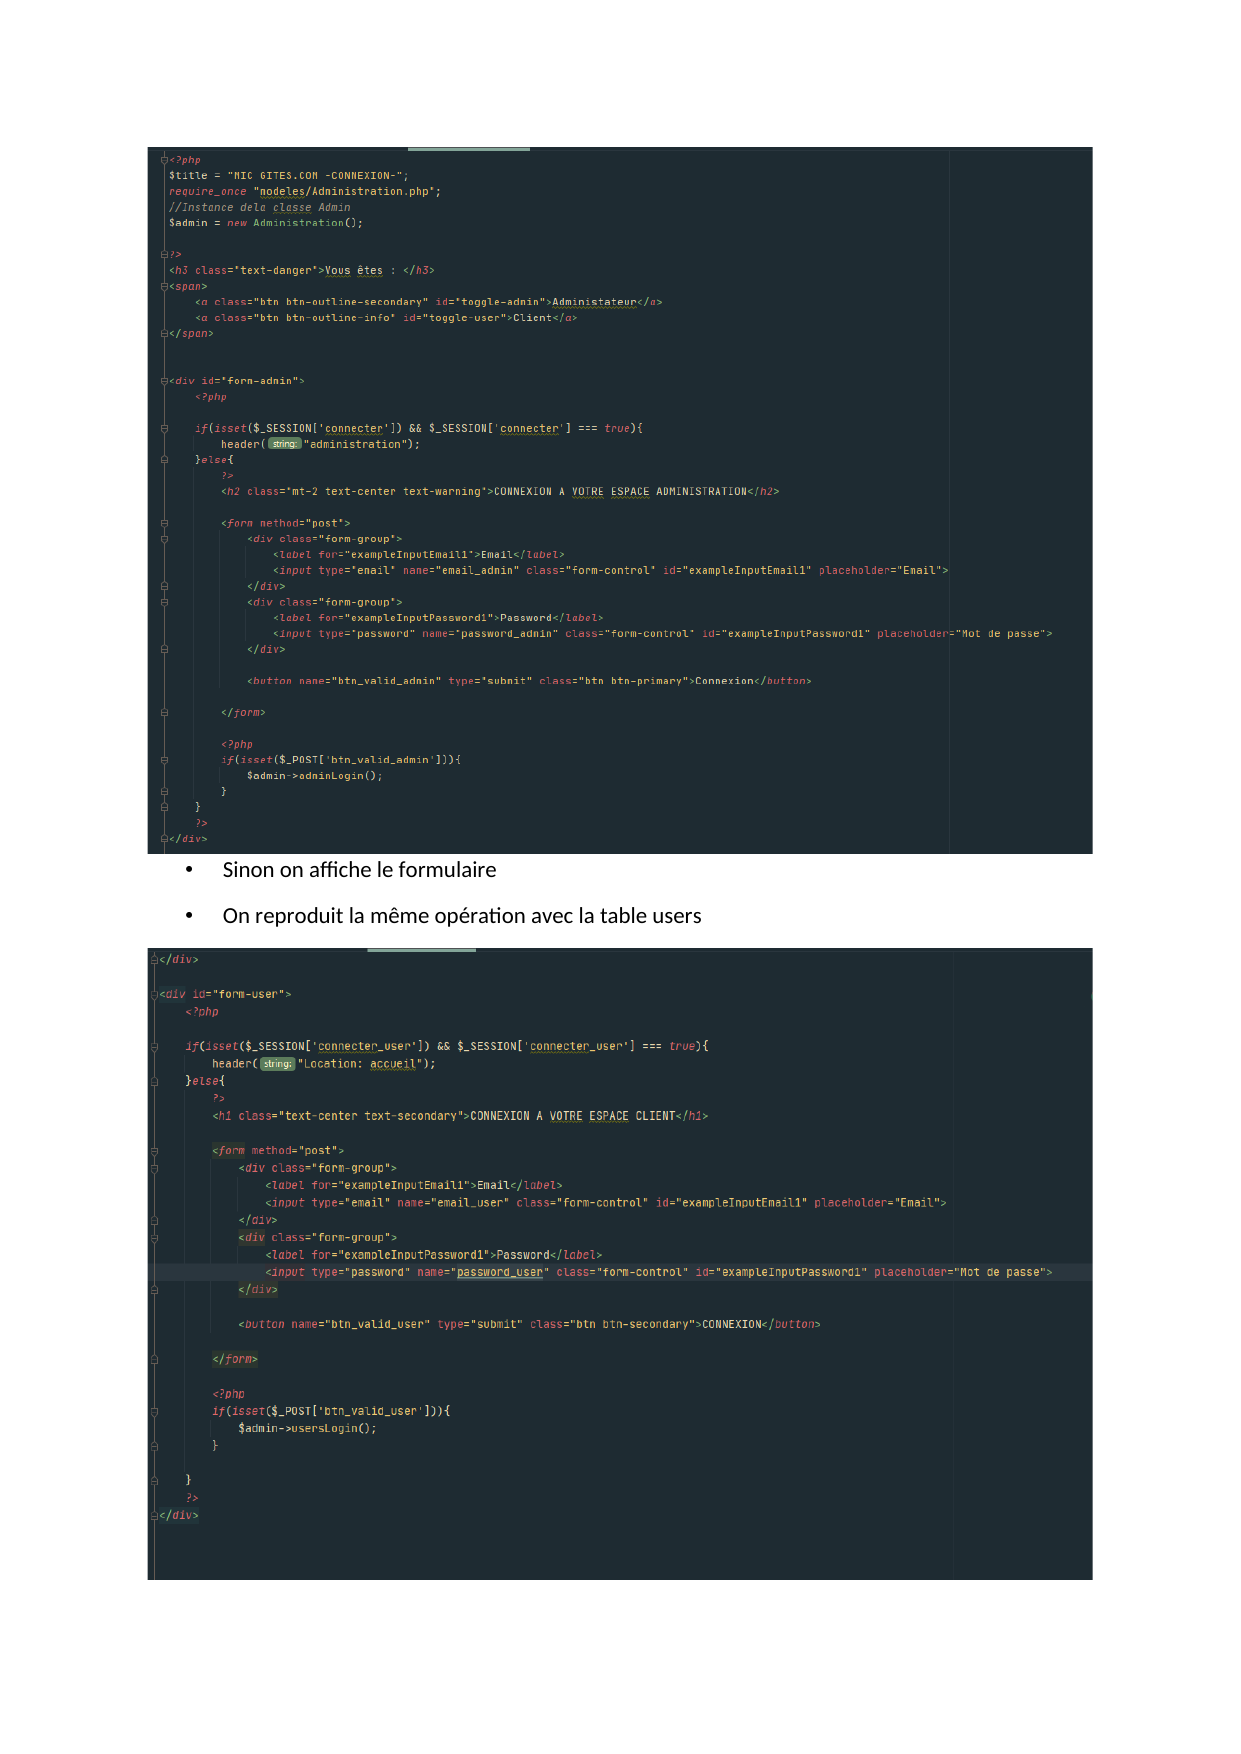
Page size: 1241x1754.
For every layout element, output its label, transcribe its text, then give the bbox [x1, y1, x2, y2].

list On reproduit la même opération avec la table users [185, 902, 1093, 930]
picture [147, 948, 1093, 1580]
list Sinon on affiche le formulaire [185, 854, 1093, 883]
picture [147, 147, 1093, 854]
